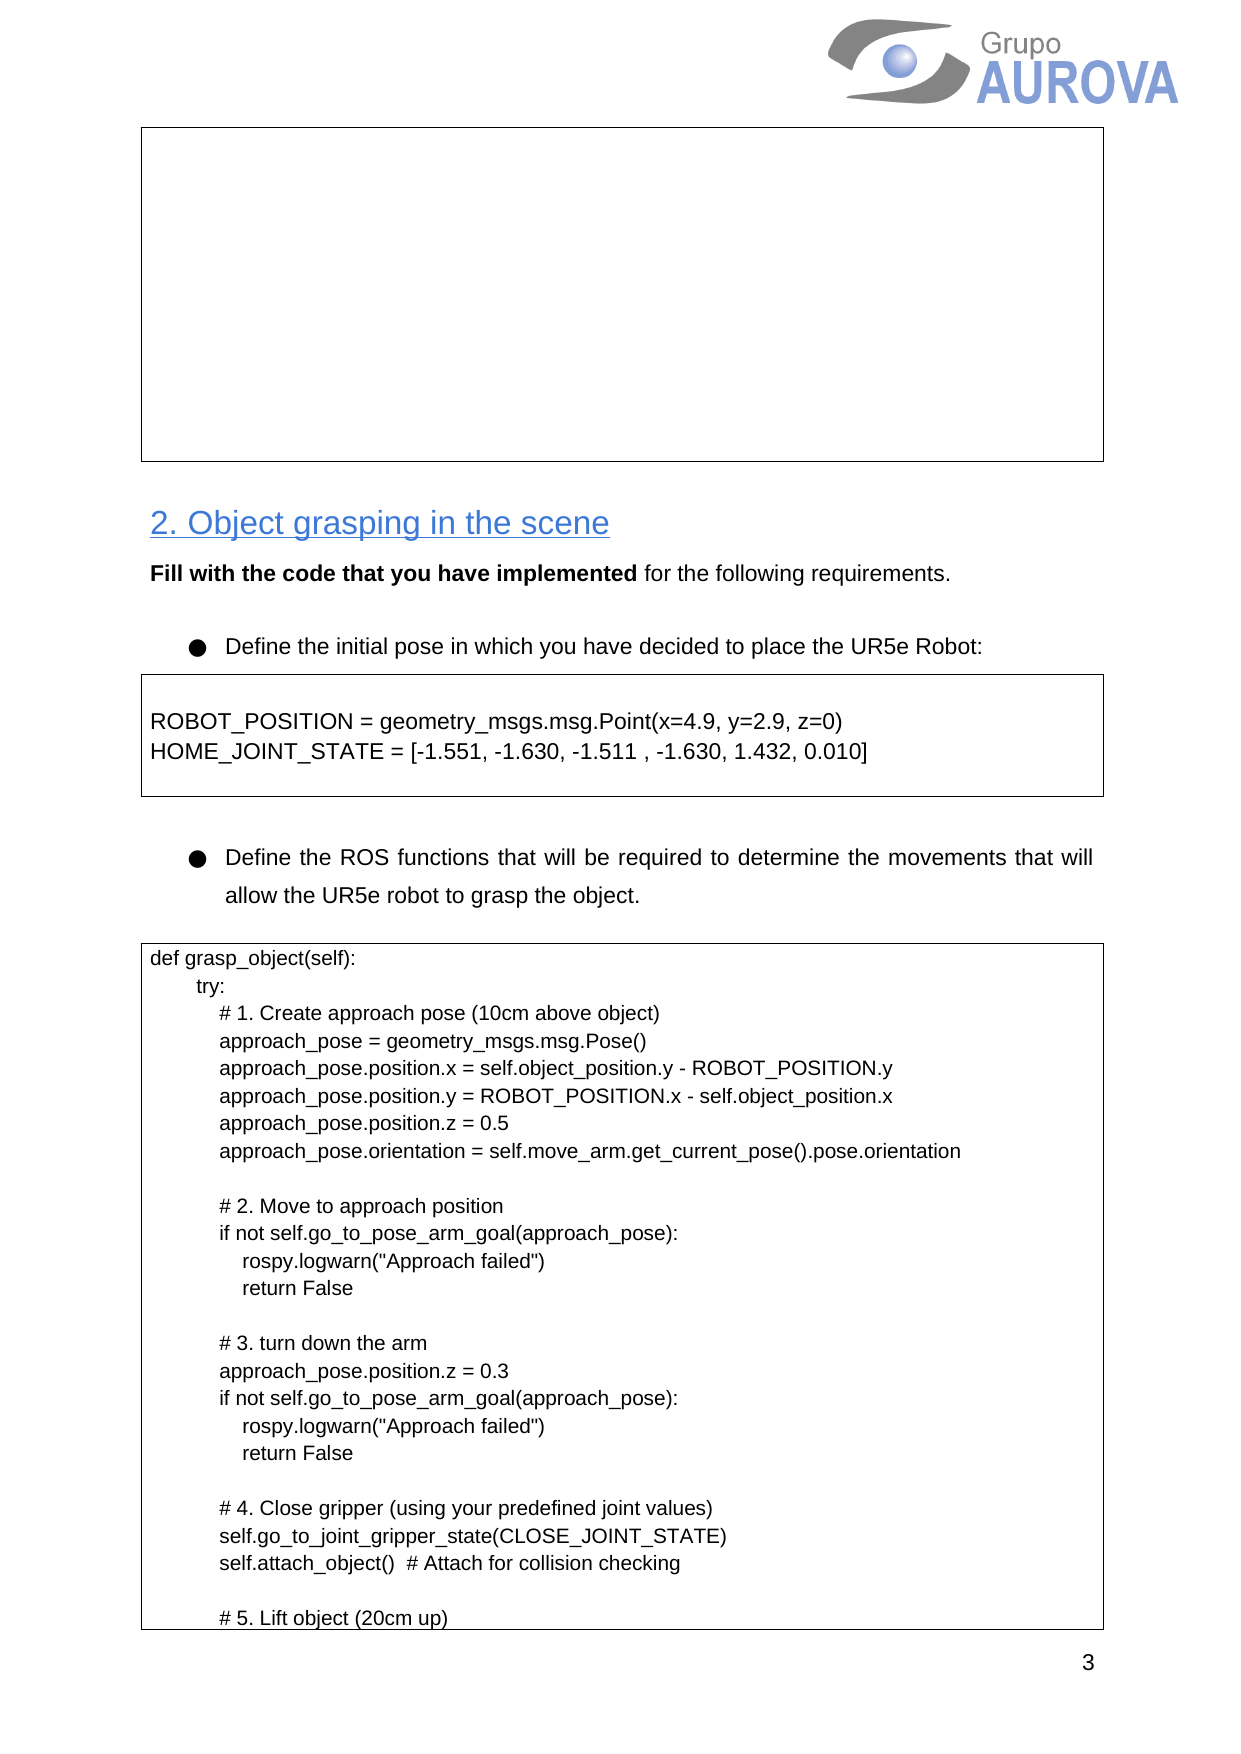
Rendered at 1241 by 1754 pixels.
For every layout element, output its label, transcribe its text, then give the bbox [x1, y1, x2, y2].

text # 1. Create approach pose (10cm above object) [142, 998, 1103, 1025]
text if not self.go_to_pose_arm_goal(approach_pose): [142, 1383, 1103, 1410]
text HOME_JOINT_STATE = [-1.551, -1.630, -1.511 , -1.630, 1.432, 0.010] [142, 735, 1103, 764]
text if not self.go_to_pose_arm_goal(approach_pose): [142, 1218, 1103, 1245]
text self.go_to_joint_gripper_state(CLOSE_JOINT_STATE) [142, 1520, 1103, 1547]
text # 4. Close gripper (using your predefined joint values) [142, 1493, 1103, 1520]
text approach_pose.position.z = 0.5 [142, 1108, 1103, 1135]
list Define the initial pose in which you have decided to place the UR5e Robot: [187, 620, 1094, 667]
text Fill with the code that you have implemented for the following requirements. [150, 560, 1094, 586]
text return False [142, 1273, 1103, 1300]
text self.attach_object() # Attach for collision checking [142, 1548, 1103, 1575]
text # 3. turn down the arm [142, 1328, 1103, 1355]
text ROBOT_POSITION = geometry_msgs.msg.Point(x=4.9, y=2.9, z=0) [142, 704, 1103, 734]
text approach_pose.position.y = ROBOT_POSITION.x - self.object_position.x [142, 1080, 1103, 1107]
subtitle Object grasping in the scene [150, 503, 1094, 542]
text # 2. Move to approach position [142, 1190, 1103, 1217]
text return False [142, 1438, 1103, 1465]
text rospy.logwarn("Approach failed") [142, 1245, 1103, 1272]
text def grasp_object(self): [142, 944, 1103, 970]
picture [825, 18, 1183, 108]
text rospy.logwarn("Approach failed") [142, 1410, 1103, 1437]
text approach_pose = geometry_msgs.msg.Pose() [142, 1025, 1103, 1052]
text approach_pose.position.x = self.object_position.y - ROBOT_POSITION.y [142, 1053, 1103, 1080]
text approach_pose.position.z = 0.3 [142, 1355, 1103, 1382]
text approach_pose.orientation = self.move_arm.get_current_pose().pose.orientation [142, 1135, 1103, 1162]
text try: [142, 970, 1103, 997]
text # 5. Lift object (20cm up) [142, 1603, 1103, 1629]
list Define the ROS functions that will be required to determine the movements that will allow the UR5e robot to grasp the object. [187, 832, 1094, 909]
